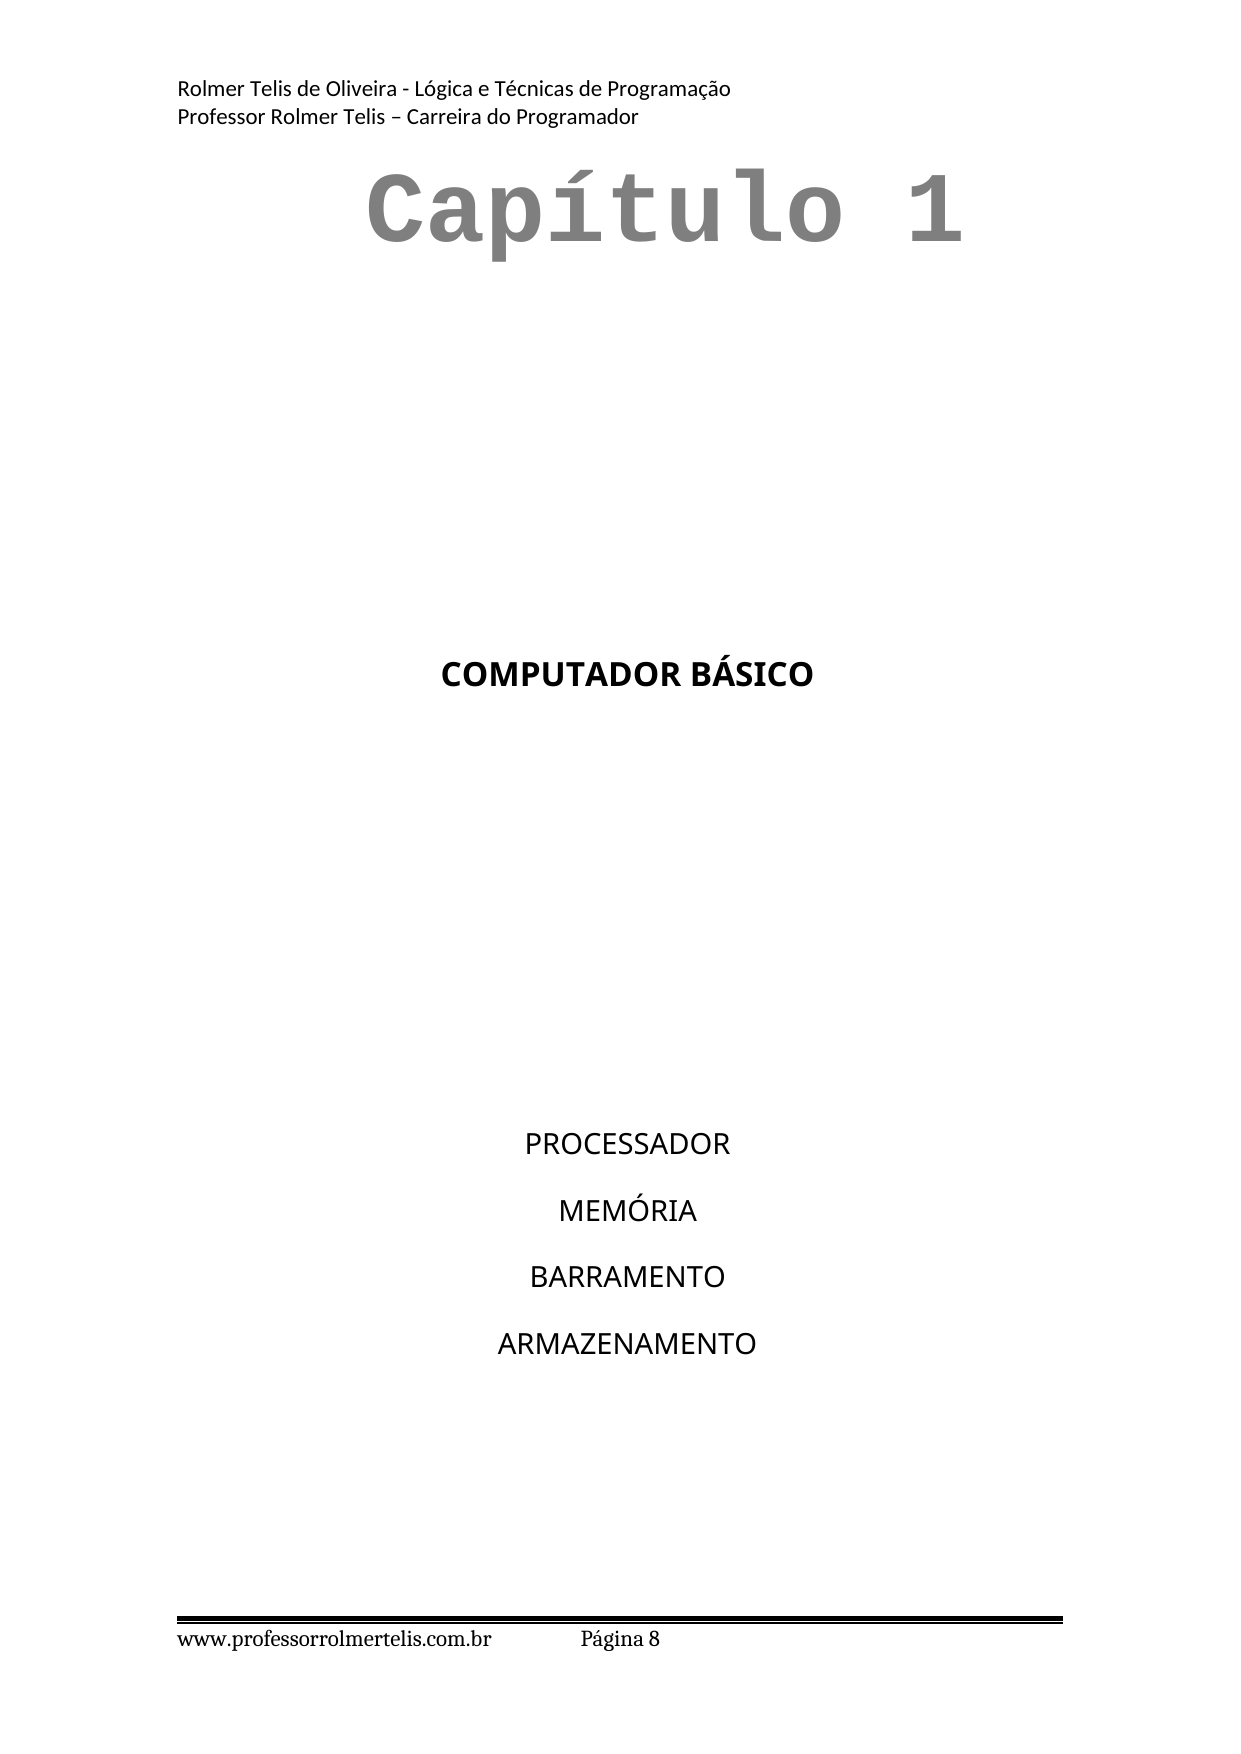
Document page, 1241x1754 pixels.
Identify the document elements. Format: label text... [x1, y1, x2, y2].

table_header Capítulo 1 [177, 158, 1078, 630]
table_cell COMPUTADOR BÁSICO [177, 630, 1078, 1103]
table_cell PROCESSADOR MEMÓRIA BARRAMENTO ARMAZENAMENTO [177, 1103, 1078, 1575]
